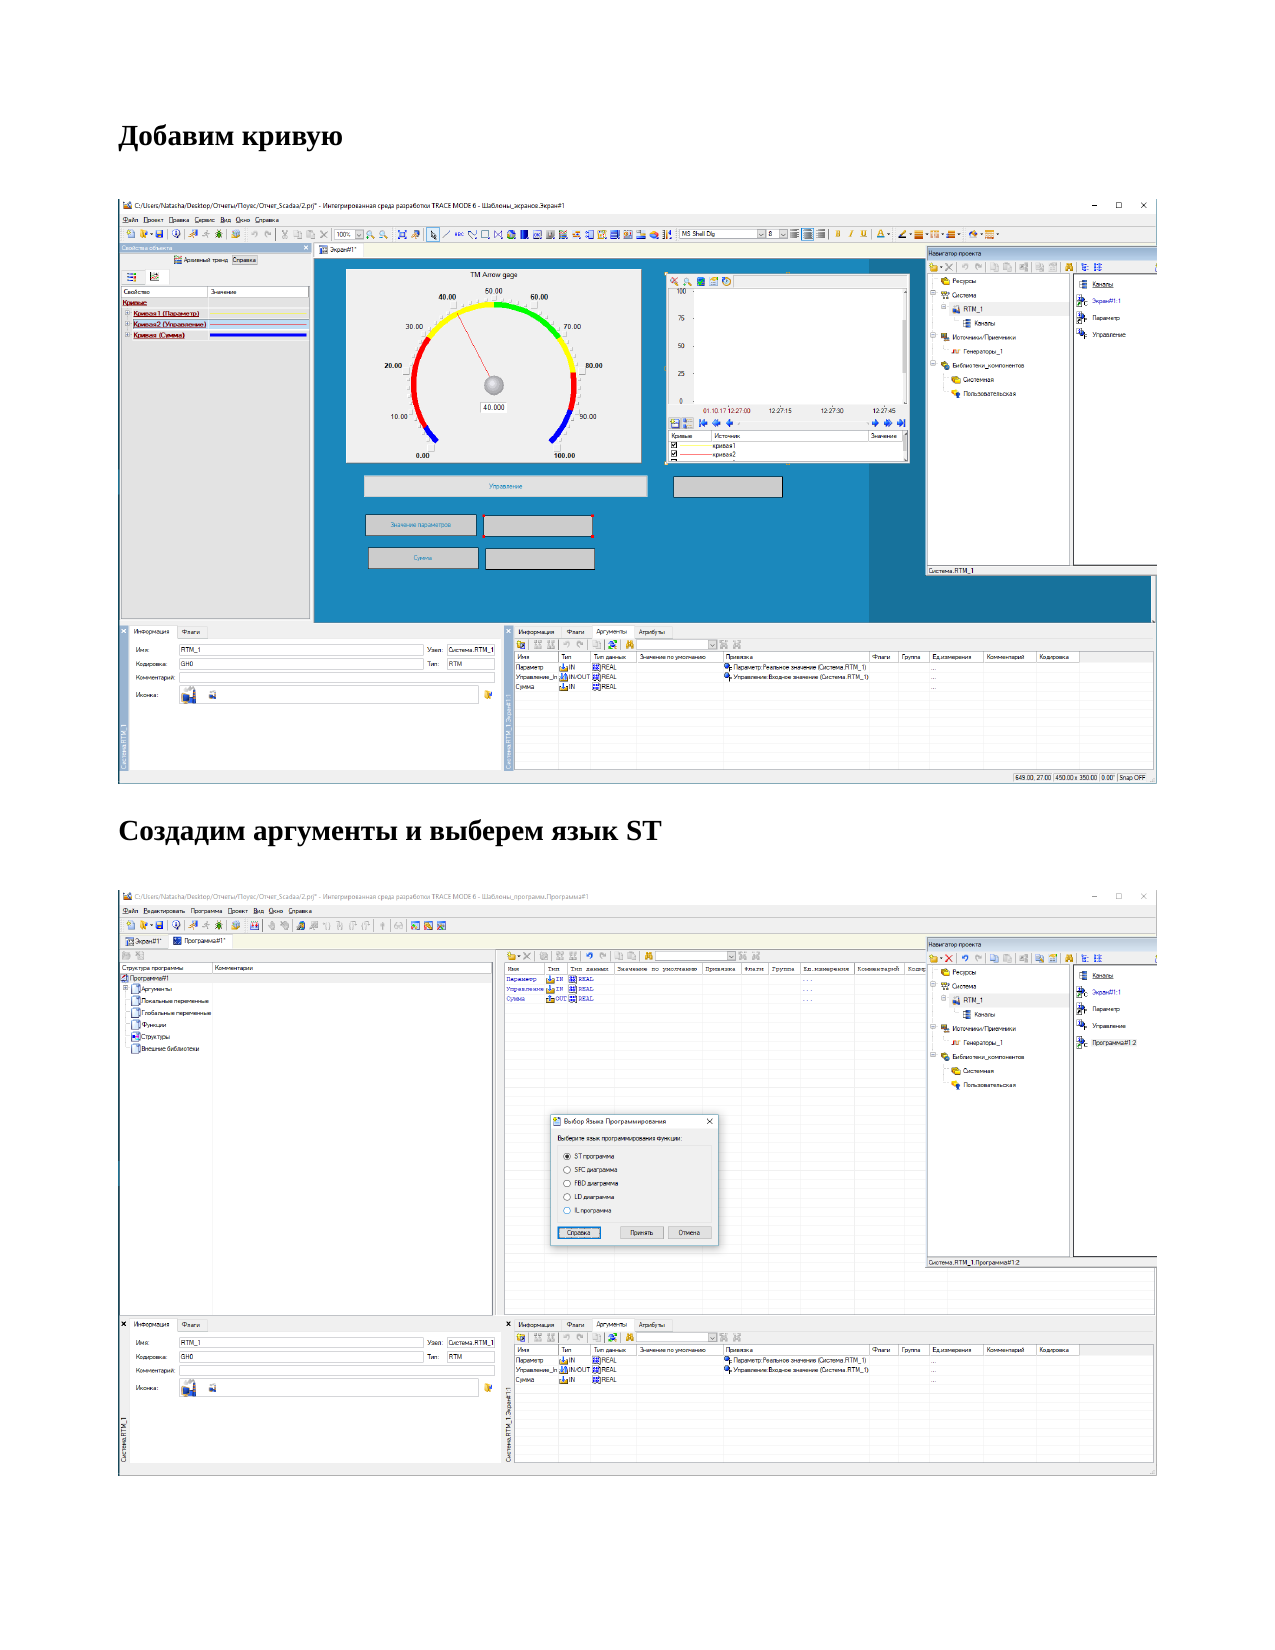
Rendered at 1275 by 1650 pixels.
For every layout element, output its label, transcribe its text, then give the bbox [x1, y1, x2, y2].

picture [118, 199, 1157, 784]
text [118, 1476, 1157, 1504]
text [118, 784, 1157, 813]
text Создадим аргументы и выберем язык ST [118, 813, 1157, 890]
text Добавим кривую [118, 118, 1157, 199]
picture [118, 890, 1157, 1476]
